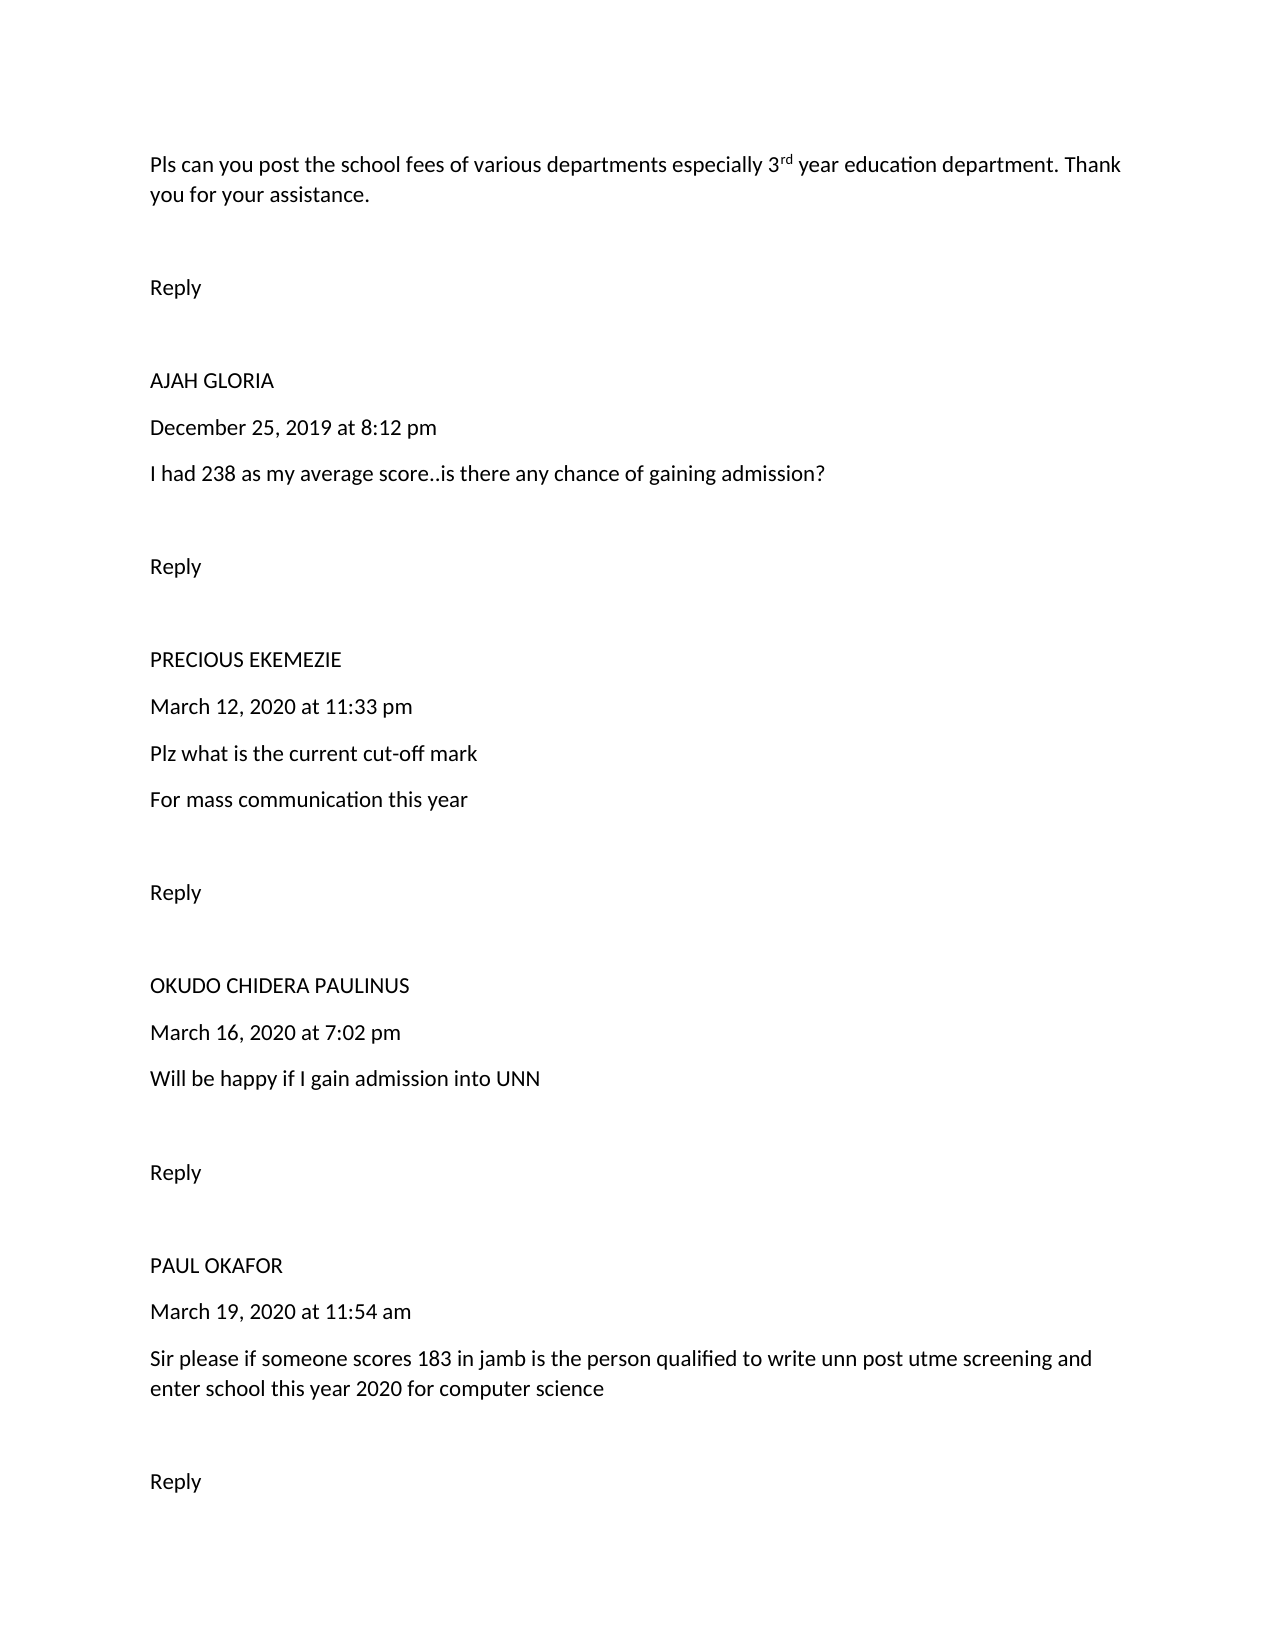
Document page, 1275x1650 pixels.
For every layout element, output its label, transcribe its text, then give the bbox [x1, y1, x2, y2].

text Will be happy if I gain admission into UNN [150, 1064, 1125, 1093]
text Pls can you post the school fees of various departments especially 3rd year education department. Thank you for your assistance. [150, 150, 1125, 208]
text Reply [150, 1158, 1125, 1186]
text Reply [150, 552, 1125, 580]
text December 25, 2019 at 8:12 pm [150, 413, 1125, 441]
text March 19, 2020 at 11:54 am [150, 1297, 1125, 1325]
text Sir please if someone scores 183 in jamb is the person qualified to write unn post utme screening and enter school this year 2020 for computer science [150, 1344, 1125, 1402]
text For mass communication this year [150, 785, 1125, 813]
text PAUL OKAFOR [150, 1251, 1125, 1279]
text I had 238 as my average score..is there any chance of gaining admission? [150, 459, 1125, 487]
text Reply [150, 878, 1125, 906]
text Reply [150, 273, 1125, 301]
text Reply [150, 1467, 1125, 1495]
text AJAH GLORIA [150, 366, 1125, 394]
text OKUDO CHIDERA PAULINUS [150, 971, 1125, 999]
text March 12, 2020 at 11:33 pm [150, 692, 1125, 720]
text Plz what is the current cut-off mark [150, 739, 1125, 767]
text March 16, 2020 at 7:02 pm [150, 1018, 1125, 1046]
text PRECIOUS EKEMEZIE [150, 646, 1125, 673]
